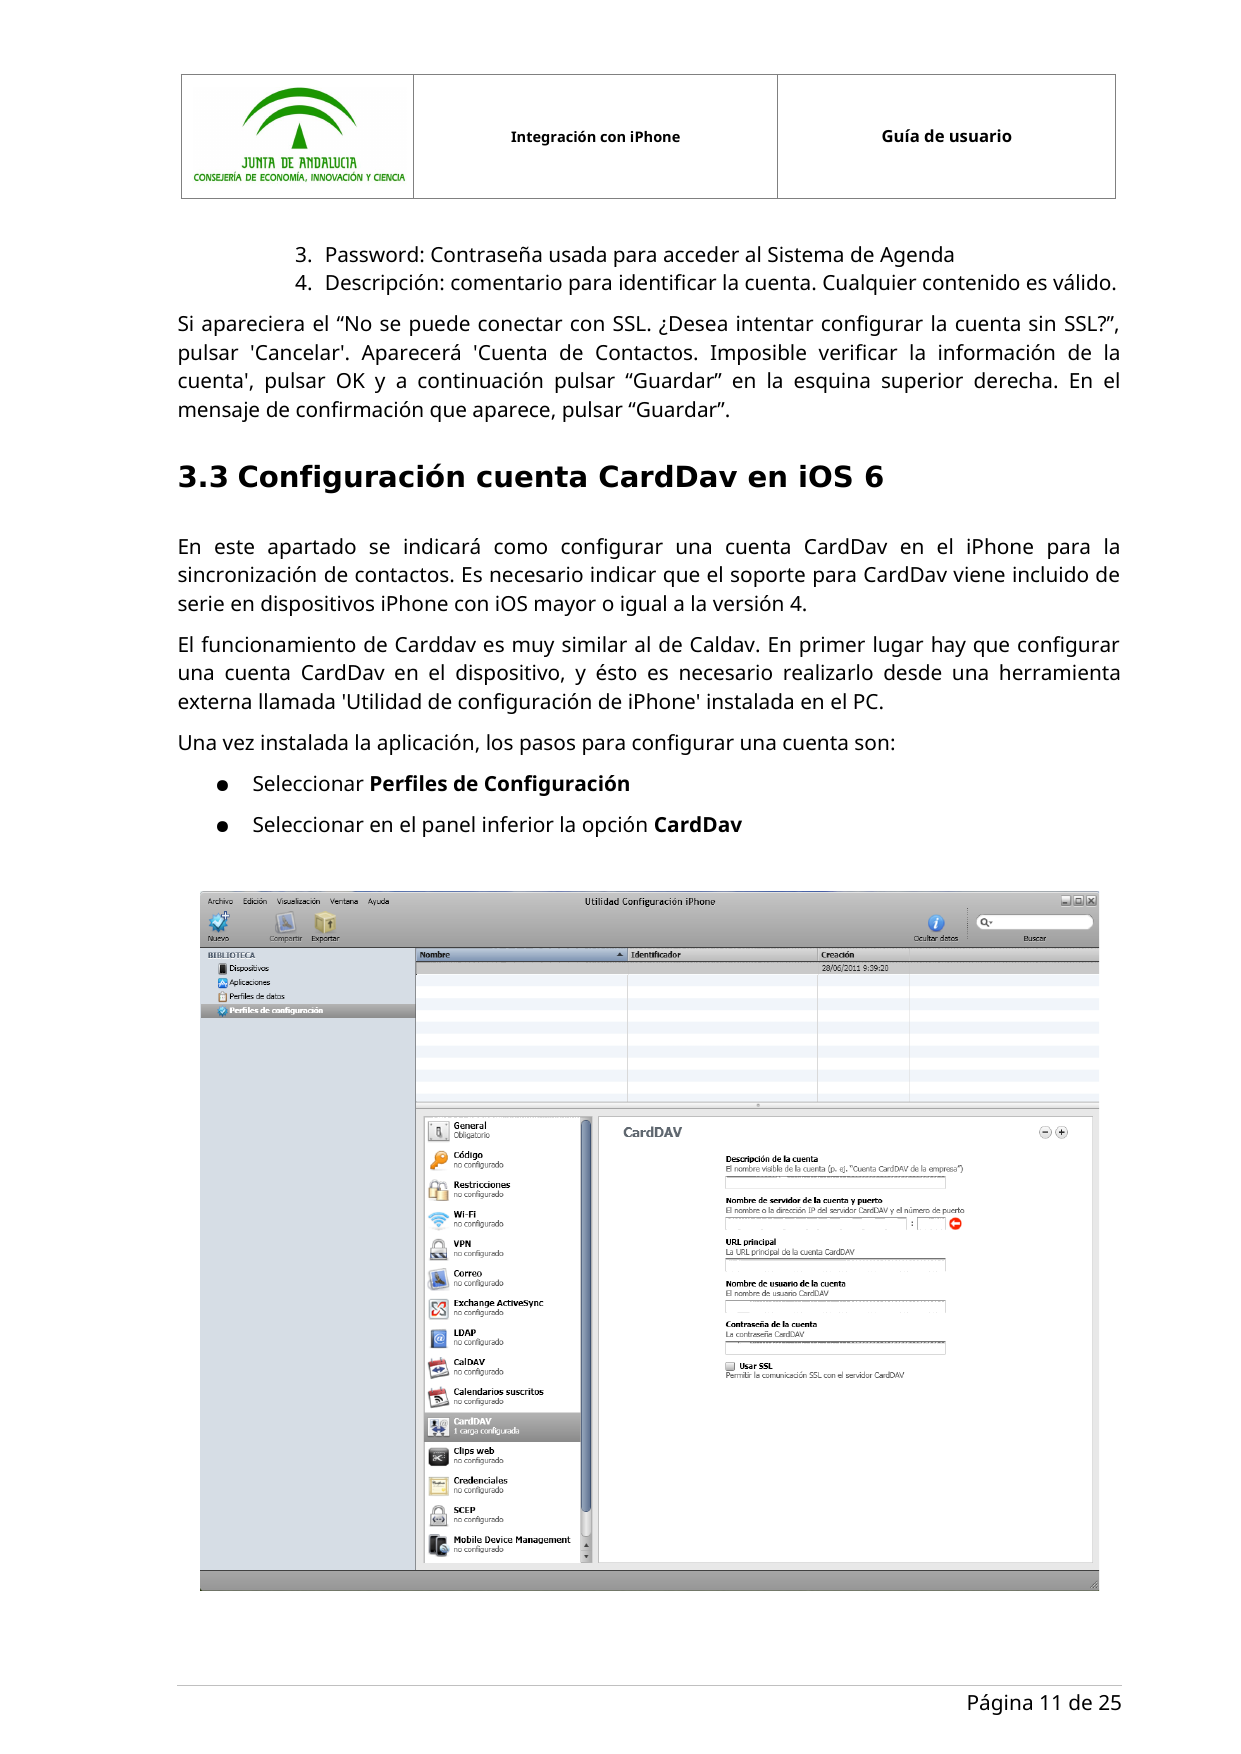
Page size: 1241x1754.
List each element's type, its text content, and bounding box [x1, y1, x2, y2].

list Seleccionar Perfiles de Configuración [215, 769, 1122, 797]
list Password: Contraseña usada para acceder al Sistema de Agenda [295, 240, 1122, 268]
text El funcionamiento de Carddav es muy similar al de Caldav. En primer lugar hay que configurar una cuenta CardDav en el dispositivo, y ésto es necesario realizarlo desde una herramienta externa llamada 'Utilidad de configuración de iPhone' instalada en el PC. [177, 630, 1122, 715]
subtitle Configuración cuenta CardDav en iOS 6 [177, 461, 1122, 495]
text Una vez instalada la aplicación, los pasos para configurar una cuenta son: [177, 728, 1122, 756]
text Si apareciera el “No se puede conectar con SSL. ¿Desea intentar configurar la cuenta sin SSL?”, pulsar 'Cancelar'. Aparecerá 'Cuenta de Contactos. Imposible verificar la información de la cuenta', pulsar OK y a continuación pulsar “Guardar” en la esquina superior derecha. En el mensaje de confirmación que aparece, pulsar “Guardar”. [177, 309, 1122, 423]
picture [200, 891, 1100, 1591]
list Seleccionar en el panel inferior la opción CardDav [215, 810, 1122, 838]
picture [192, 87, 407, 186]
text En este apartado se indicará como configurar una cuenta CardDav en el iPhone para la sincronización de contactos. Es necesario indicar que el soporte para CardDav viene incluido de serie en dispositivos iPhone con iOS mayor o igual a la versión 4. [177, 532, 1122, 617]
list Descripción: comentario para identificar la cuenta. Cualquier contenido es válido. [295, 268, 1122, 297]
